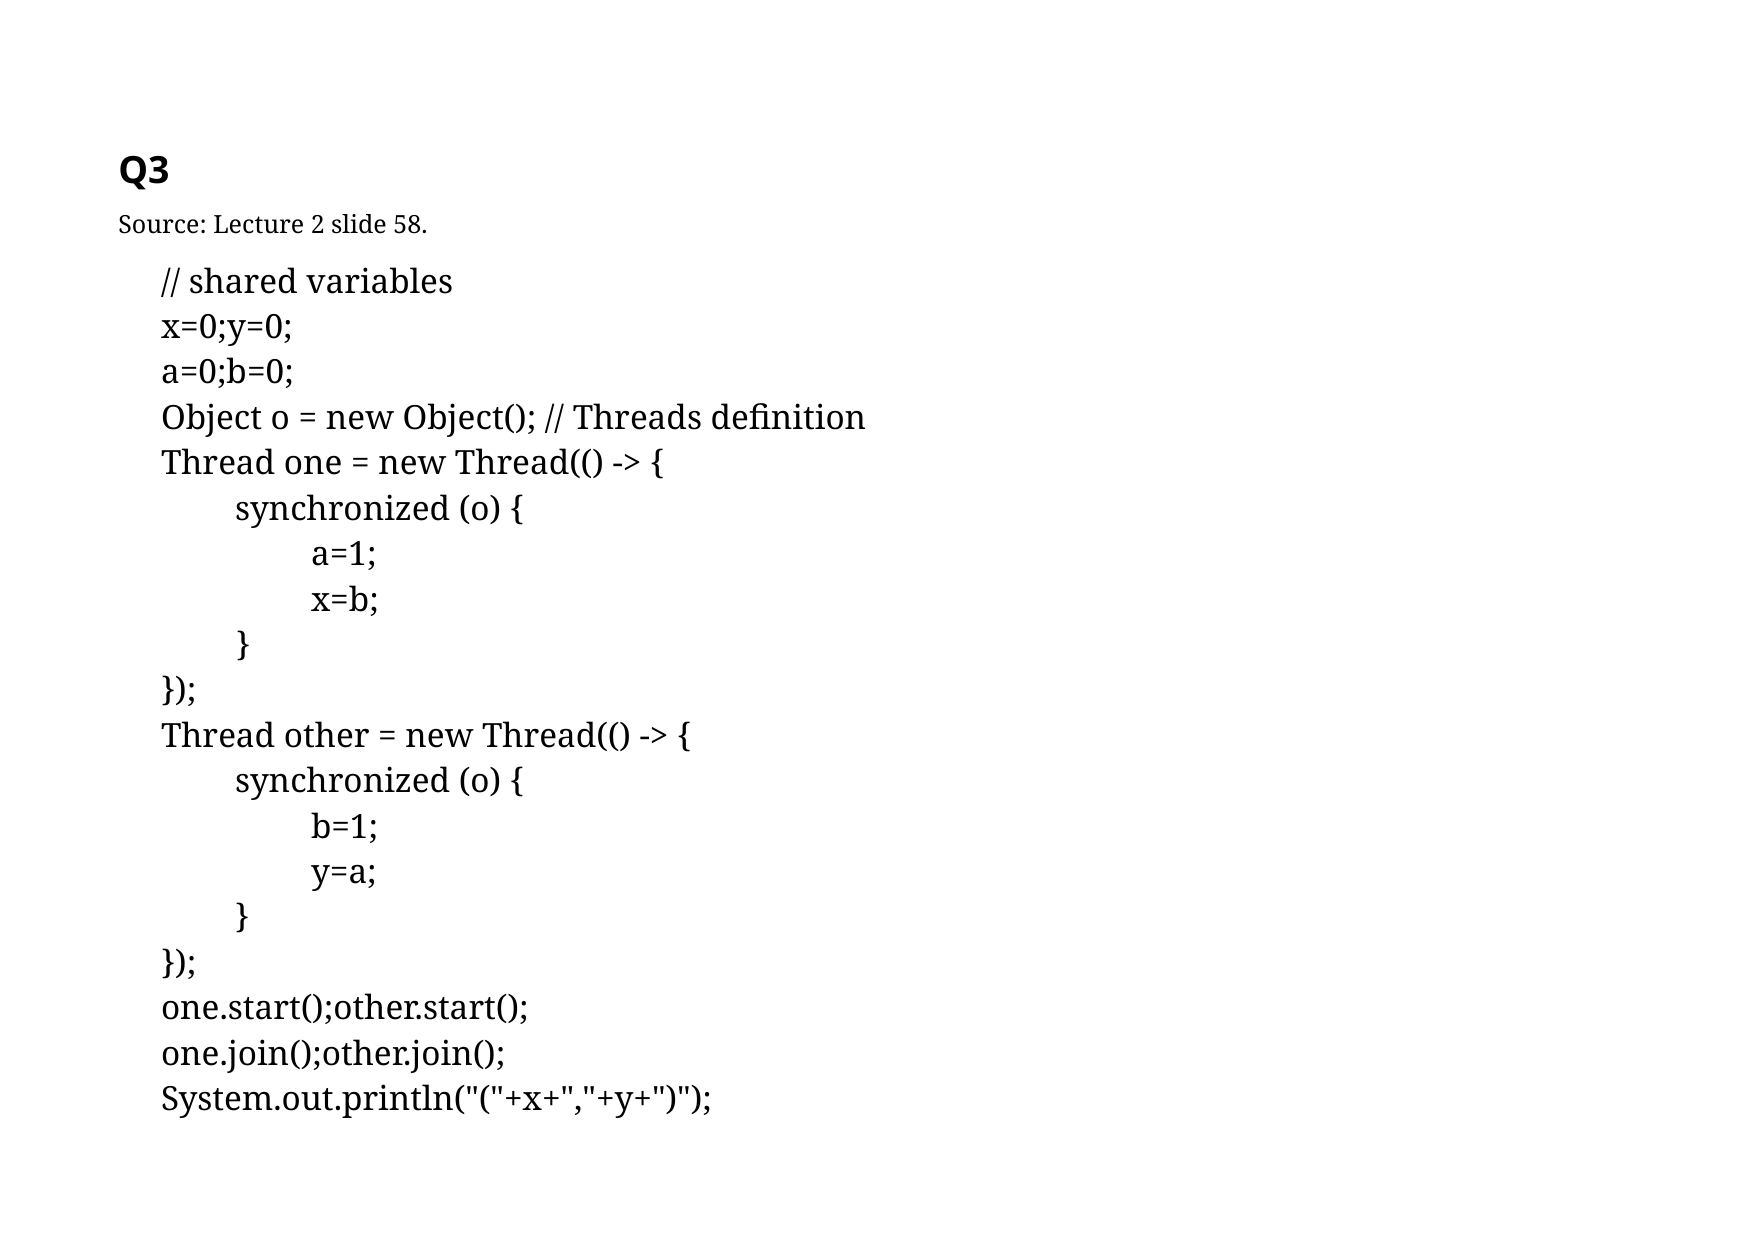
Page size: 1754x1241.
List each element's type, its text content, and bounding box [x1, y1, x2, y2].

subtitle Q3 [118, 143, 1636, 194]
text Source: Lecture 2 slide 58. [118, 207, 1636, 241]
